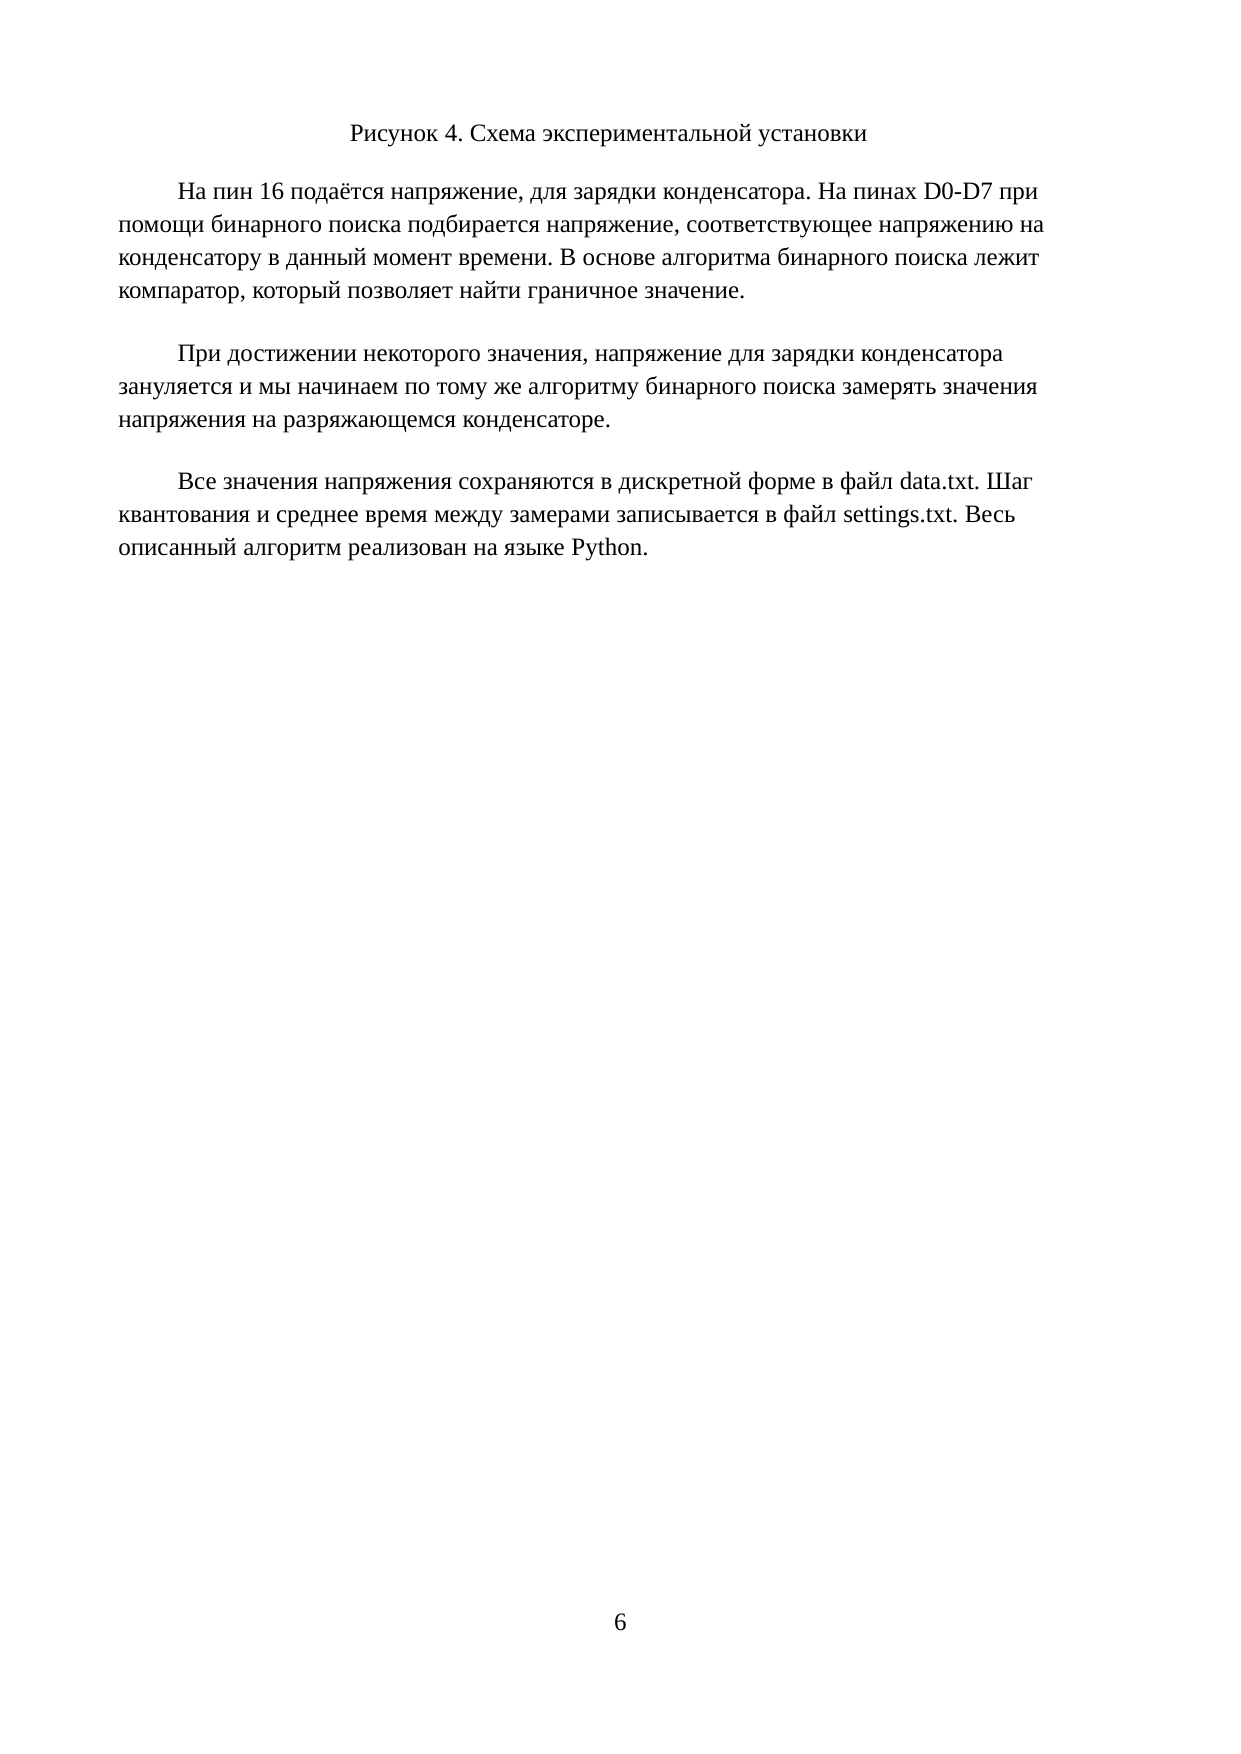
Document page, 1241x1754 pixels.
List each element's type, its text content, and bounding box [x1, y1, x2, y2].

text Все значения напряжения сохраняются в дискретной форме в файл data.txt. Шаг квантования и среднее время между замерами записывается в файл settings.txt. Весь описанный алгоритм реализован на языке Python. [118, 466, 1122, 561]
text На пин 16 подаётся напряжение, для зарядки конденсатора. На пинах D0-D7 при помощи бинарного поиска подбирается напряжение, соответствующее напряжению на конденсатору в данный момент времени. В основе алгоритма бинарного поиска лежит компаратор, который позволяет найти граничное значение. [118, 176, 1122, 304]
text При достижении некоторого значения, напряжение для зарядки конденсатора зануляется и мы начинаем по тому же алгоритму бинарного поиска замерять значения напряжения на разряжающемся конденсаторе. [118, 338, 1122, 433]
text Рисунок 4. Схема экспериментальной установки [124, 118, 1093, 147]
